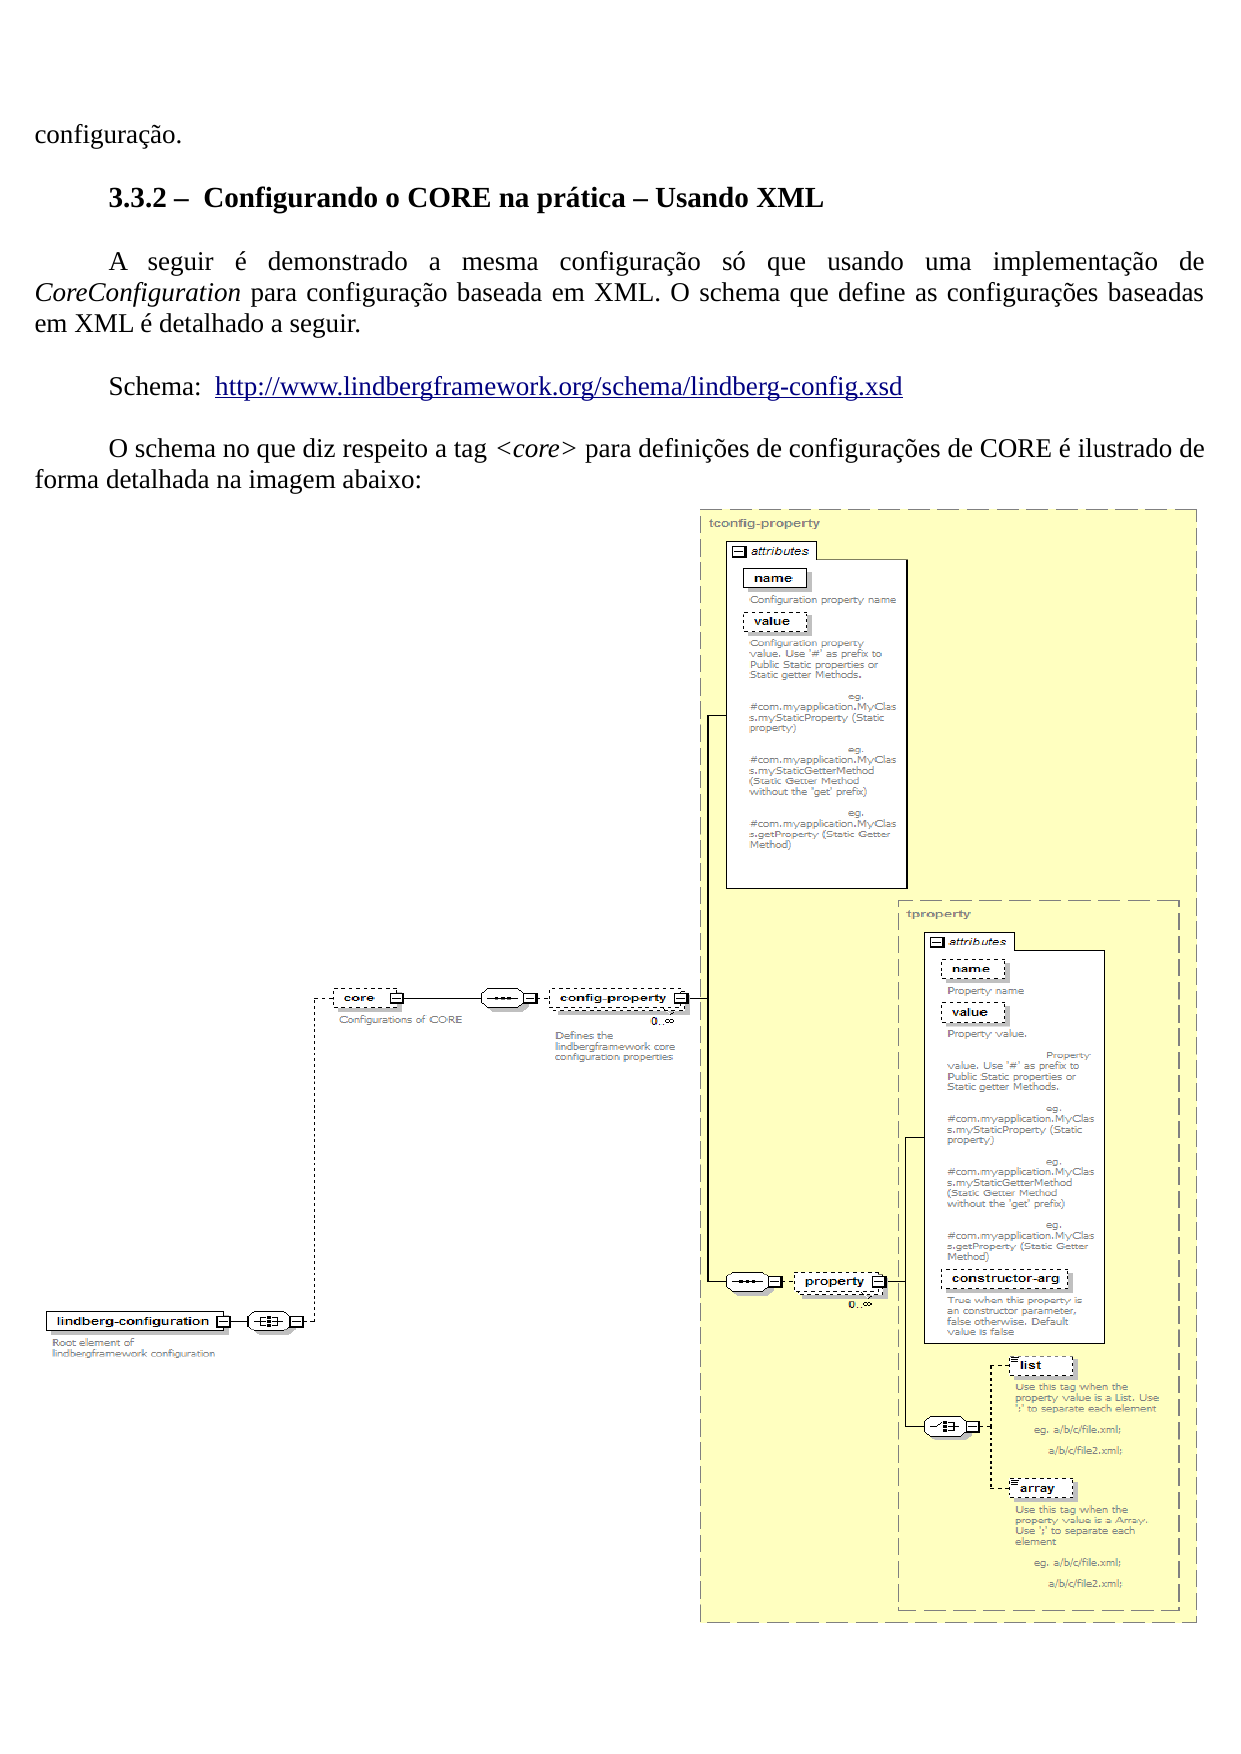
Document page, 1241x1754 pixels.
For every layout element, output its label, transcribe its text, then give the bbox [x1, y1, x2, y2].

text A seguir é demonstrado a mesma configuração só que usando uma implementação de CoreConfiguration para configuração baseada em XML. O schema que define as configurações baseadas em XML é detalhado a seguir. [34, 245, 1206, 338]
text Schema: http://www.lindbergframework.org/schema/lindberg-config.xsd [34, 370, 1206, 401]
text configuração. [34, 118, 1206, 149]
text 3.3.2 – Configurando o CORE na prática – Usando XML [34, 180, 1206, 214]
picture [34, 505, 1206, 1632]
text O schema no que diz respeito a tag <core> para definições de configurações de CORE é ilustrado de forma detalhada na imagem abaixo: [34, 432, 1206, 494]
